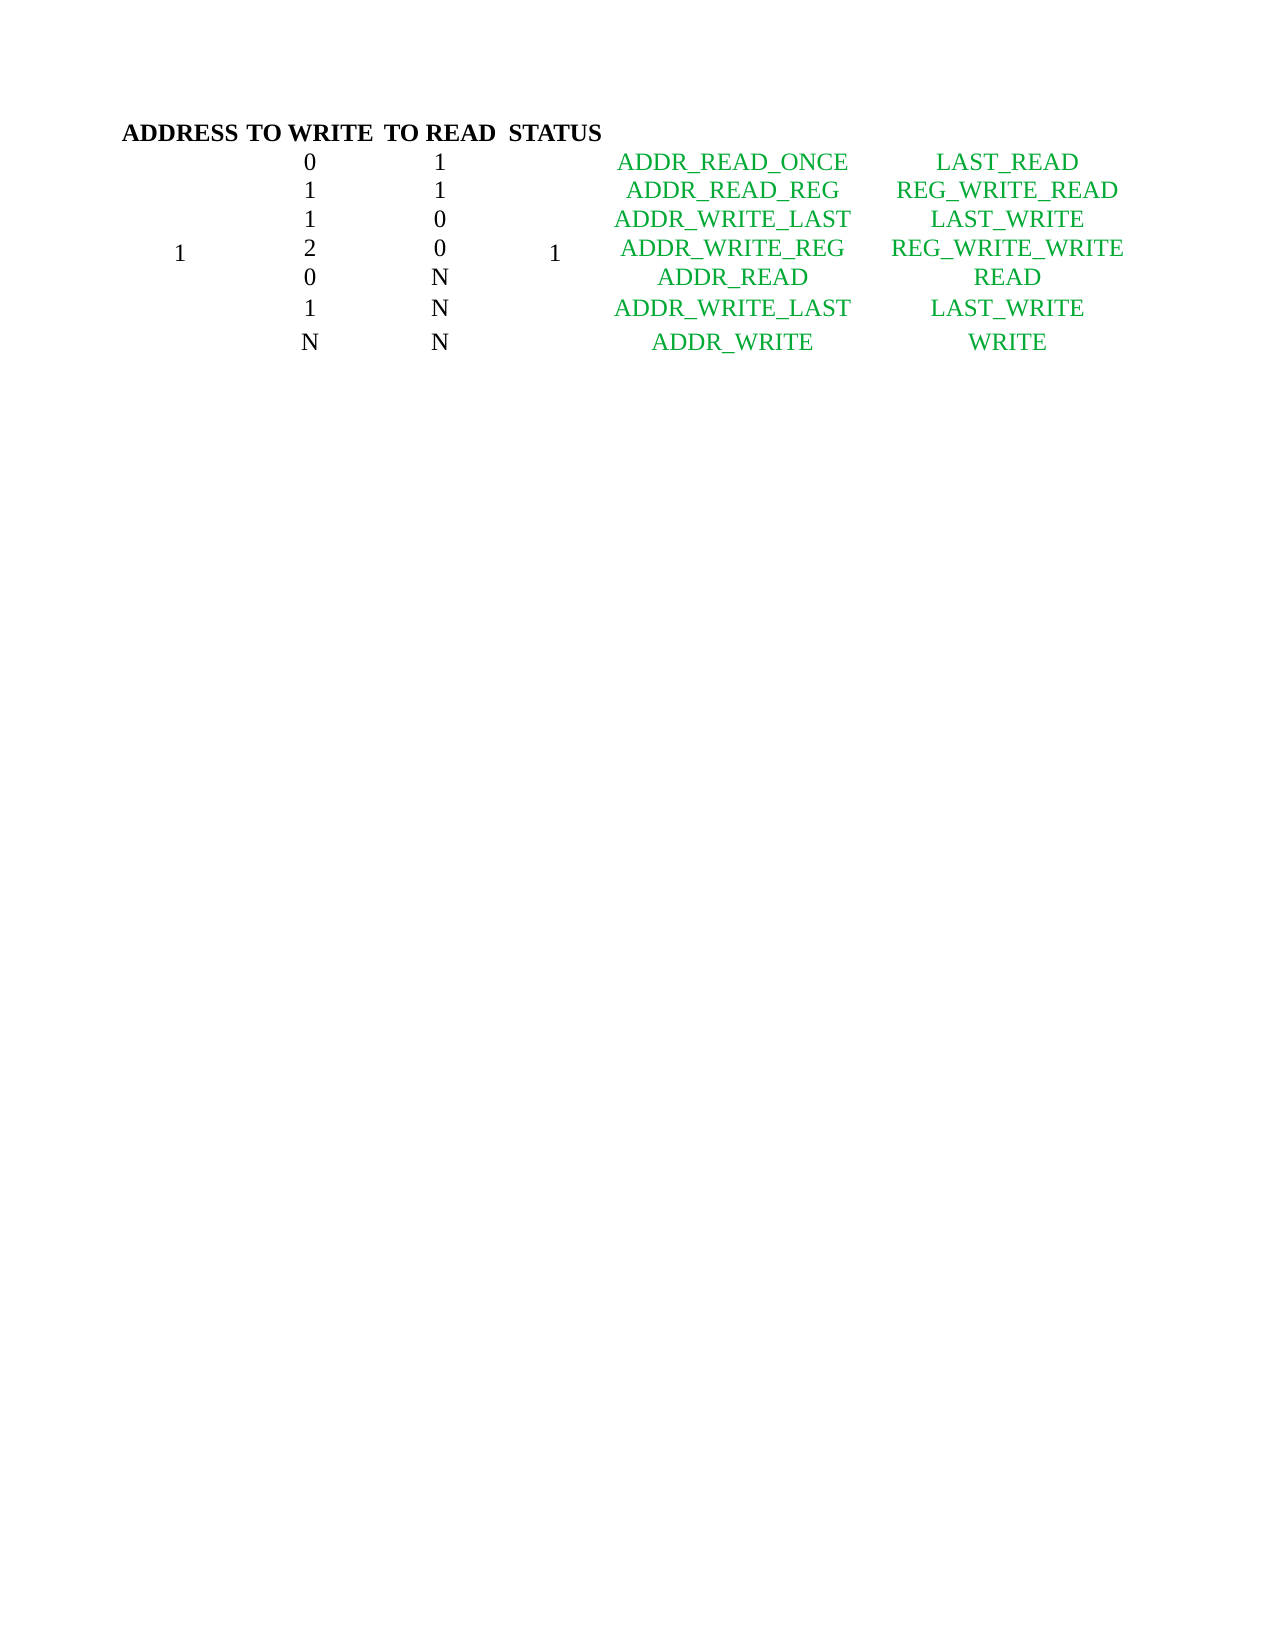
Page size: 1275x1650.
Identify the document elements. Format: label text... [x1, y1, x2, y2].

table_cell READ [857, 262, 1158, 291]
table_cell ADDR_WRITE_LAST [608, 291, 857, 324]
table_cell LAST_WRITE [857, 204, 1158, 233]
table_cell N [242, 325, 378, 358]
table_cell REG_WRITE_WRITE [857, 233, 1158, 262]
table_cell N [378, 325, 502, 358]
table_cell ADDR_READ [608, 262, 857, 291]
table_cell REG_WRITE_READ [857, 176, 1158, 204]
table_cell LAST_READ [857, 147, 1158, 176]
table_cell ADDR_WRITE_LAST [608, 204, 857, 233]
table_cell ADDR_WRITE_REG [608, 233, 857, 262]
table_cell 1 [242, 291, 378, 324]
table_cell 2 [242, 233, 378, 262]
table_cell N [378, 262, 502, 291]
table_cell 0 [378, 233, 502, 262]
table_cell 1 [118, 147, 242, 358]
table_cell 1 [378, 176, 502, 204]
table_header [608, 118, 857, 147]
table_cell 0 [242, 147, 378, 176]
table_header TO WRITE [242, 118, 378, 147]
table_cell ADDR_READ_REG [608, 176, 857, 204]
table_cell 1 [378, 147, 502, 176]
table_cell 0 [378, 204, 502, 233]
table_cell ADDR_WRITE [608, 325, 857, 358]
table_header TO READ [378, 118, 502, 147]
table_header ADDRESS [118, 118, 242, 147]
table_cell 0 [242, 262, 378, 291]
table_cell LAST_WRITE [857, 291, 1158, 324]
table_cell ADDR_READ_ONCE [608, 147, 857, 176]
table_cell 1 [242, 176, 378, 204]
table_header [857, 118, 1158, 147]
table_cell N [378, 291, 502, 324]
table_cell 1 [242, 204, 378, 233]
table_cell WRITE [857, 325, 1158, 358]
table_header STATUS [502, 118, 608, 147]
table_cell 1 [502, 147, 608, 358]
